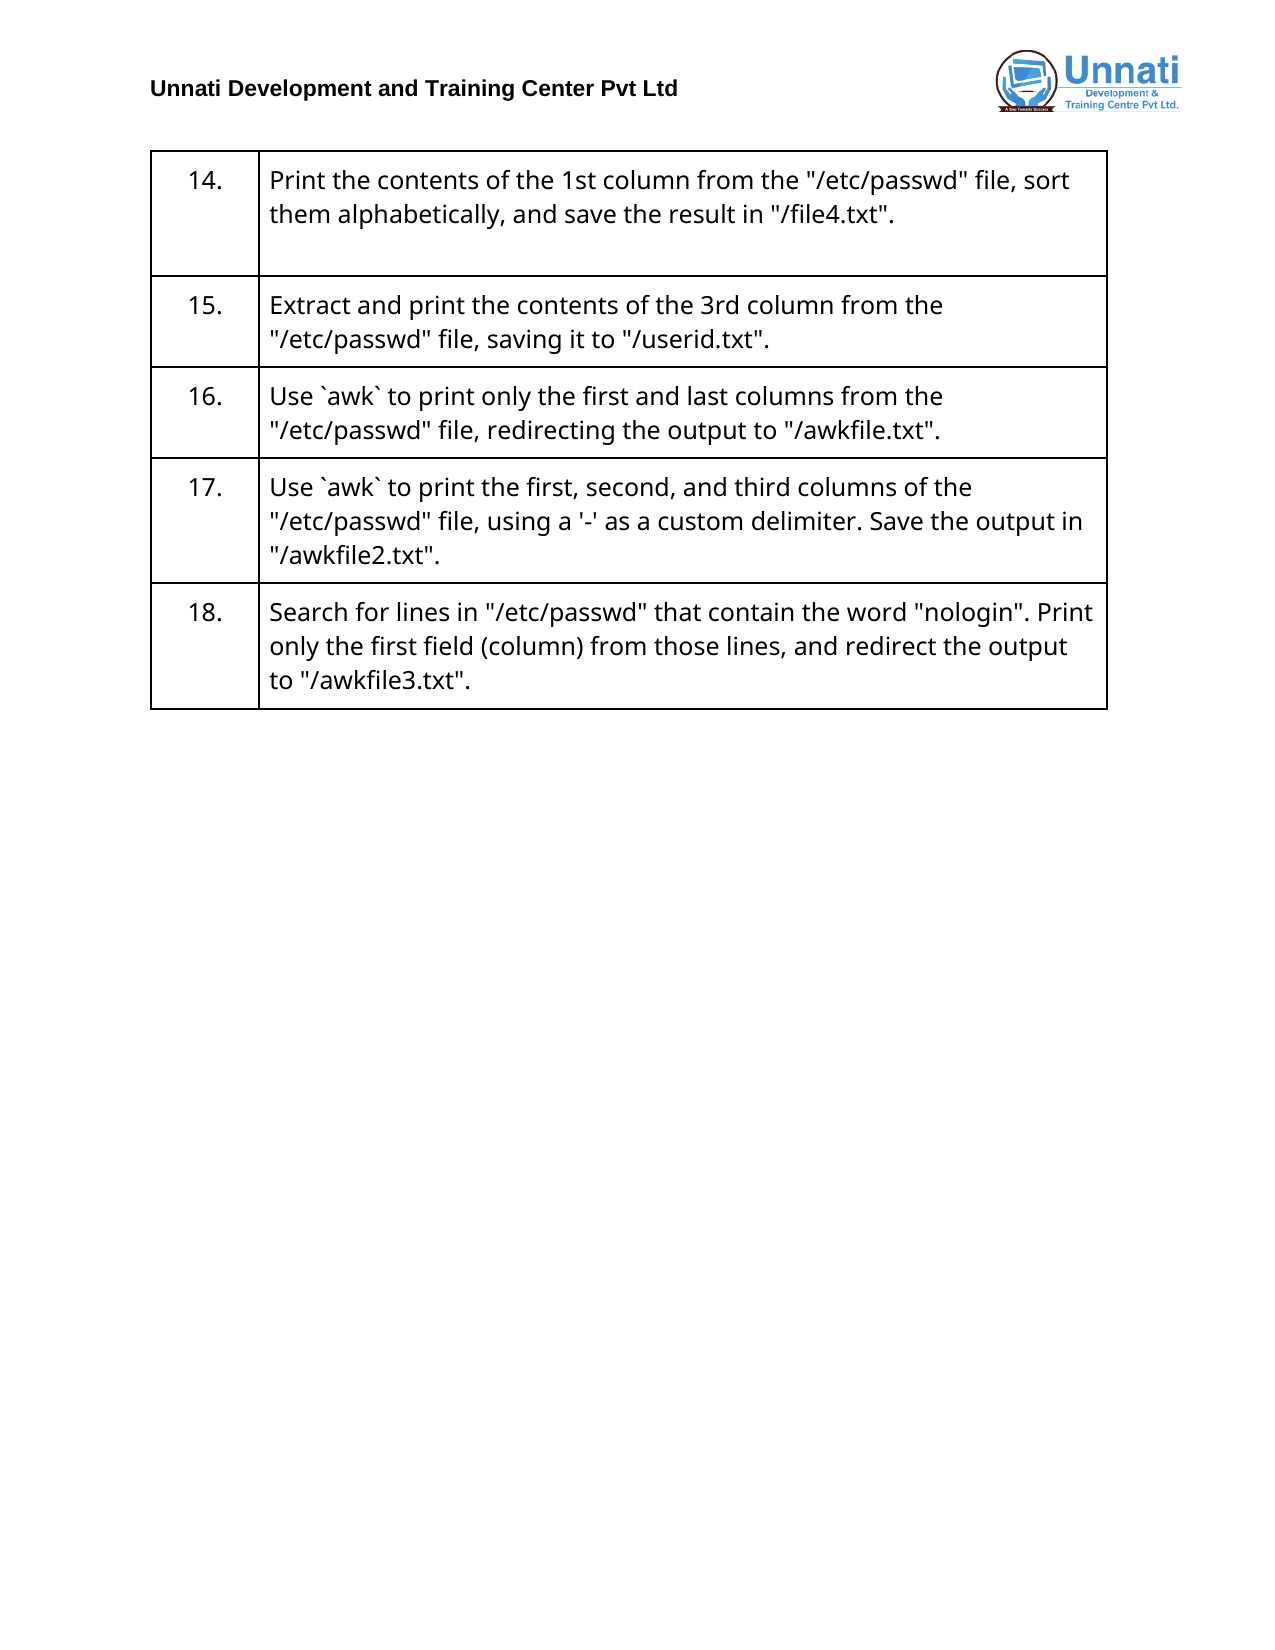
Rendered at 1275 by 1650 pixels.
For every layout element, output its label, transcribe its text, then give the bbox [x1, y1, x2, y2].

table_cell 15. [152, 277, 258, 366]
table_cell Search for lines in "/etc/passwd" that contain the word "nologin". Print only the first field (column) from those lines, and redirect the output to "/awkfile3.txt". [260, 584, 1106, 707]
table_cell Extract and print the contents of the 3rd column from the "/etc/passwd" file, saving it to "/userid.txt". [260, 277, 1106, 366]
table_cell Print the contents of the 1st column from the "/etc/passwd" file, sort them alphabetically, and save the result in "/file4.txt". [260, 152, 1106, 275]
table_cell 17. [152, 459, 258, 582]
table_cell 18. [152, 584, 258, 707]
table_cell 16. [152, 368, 258, 457]
picture [995, 50, 1182, 112]
table_cell 14. [152, 152, 258, 275]
table_cell Use `awk` to print the first, second, and third columns of the "/etc/passwd" file, using a '-' as a custom delimiter. Save the output in "/awkfile2.txt". [260, 459, 1106, 582]
table_cell Use `awk` to print only the first and last columns from the "/etc/passwd" file, redirecting the output to "/awkfile.txt". [260, 368, 1106, 457]
